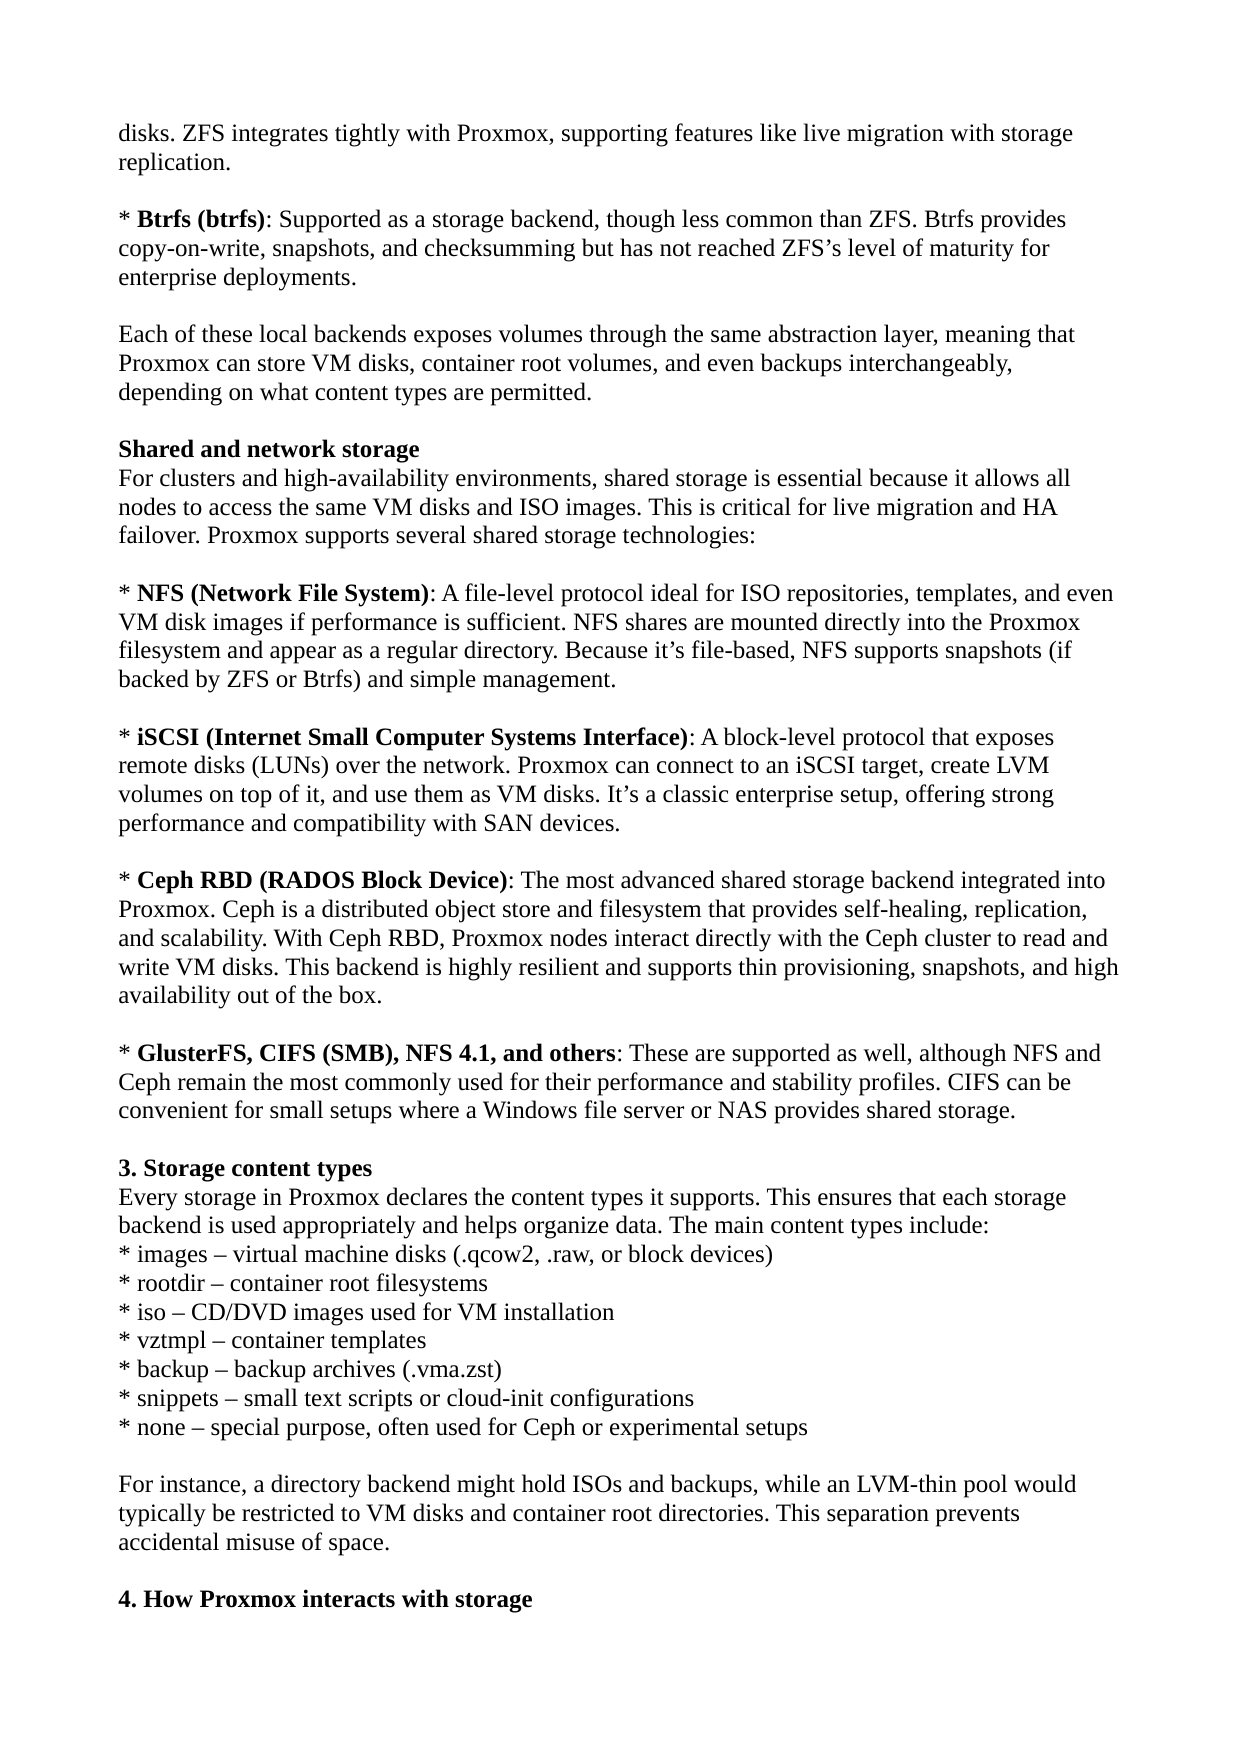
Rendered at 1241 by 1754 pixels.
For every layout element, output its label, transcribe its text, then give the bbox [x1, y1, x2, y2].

text * Btrfs (btrfs): Supported as a storage backend, though less common than ZFS. Btrfs provides copy-on-write, snapshots, and checksumming but has not reached ZFS’s level of maturity for enterprise deployments. [118, 204, 1122, 291]
text Shared and network storage [118, 434, 1122, 463]
text For instance, a directory backend might hold ISOs and backups, while an LVM-thin pool would typically be restricted to VM disks and container root directories. This separation prevents accidental misuse of space. [118, 1469, 1122, 1556]
text * iSCSI (Internet Small Computer Systems Interface): A block-level protocol that exposes remote disks (LUNs) over the network. Proxmox can connect to an iSCSI target, create LVM volumes on top of it, and use them as VM disks. It’s a classic enterprise setup, offering strong performance and compatibility with SAN devices. [118, 722, 1122, 837]
text 4. How Proxmox interacts with storage [118, 1584, 1122, 1613]
text * GlusterFS, CIFS (SMB), NFS 4.1, and others: These are supported as well, although NFS and Ceph remain the most commonly used for their performance and stability profiles. CIFS can be convenient for small setups where a Windows file server or NAS provides shared storage. [118, 1038, 1122, 1124]
text * iso – CD/DVD images used for VM installation [118, 1297, 1122, 1326]
text * vztmpl – container templates [118, 1326, 1122, 1354]
text * Ceph RBD (RADOS Block Device): The most advanced shared storage backend integrated into Proxmox. Ceph is a distributed object store and filesystem that provides self-healing, replication, and scalability. With Ceph RBD, Proxmox nodes interact directly with the Ceph cluster to read and write VM disks. This backend is highly resilient and supports thin provisioning, snapshots, and high availability out of the box. [118, 866, 1122, 1009]
text Every storage in Proxmox declares the content types it supports. This ensures that each storage backend is used appropriately and helps organize data. The main content types include: [118, 1182, 1122, 1239]
text disks. ZFS integrates tightly with Proxmox, supporting features like live migration with storage replication. [118, 118, 1122, 176]
text * NFS (Network File System): A file-level protocol ideal for ISO repositories, templates, and even VM disk images if performance is sufficient. NFS shares are mounted directly into the Proxmox filesystem and appear as a regular directory. Because it’s file-based, NFS supports snapshots (if backed by ZFS or Btrfs) and simple management. [118, 578, 1122, 693]
text Each of these local backends exposes volumes through the same abstraction layer, meaning that Proxmox can store VM disks, container root volumes, and even backups interchangeably, depending on what content types are permitted. [118, 319, 1122, 406]
text * snippets – small text scripts or cloud-init configurations [118, 1383, 1122, 1412]
text * backup – backup archives (.vma.zst) [118, 1354, 1122, 1383]
text * rootdir – container root filesystems [118, 1268, 1122, 1297]
text 3. Storage content types [118, 1153, 1122, 1182]
text For clusters and high-availability environments, shared storage is essential because it allows all nodes to access the same VM disks and ISO images. This is critical for live migration and HA failover. Proxmox supports several shared storage technologies: [118, 463, 1122, 549]
text * images – virtual machine disks (.qcow2, .raw, or block devices) [118, 1239, 1122, 1268]
text * none – special purpose, often used for Ceph or experimental setups [118, 1412, 1122, 1441]
